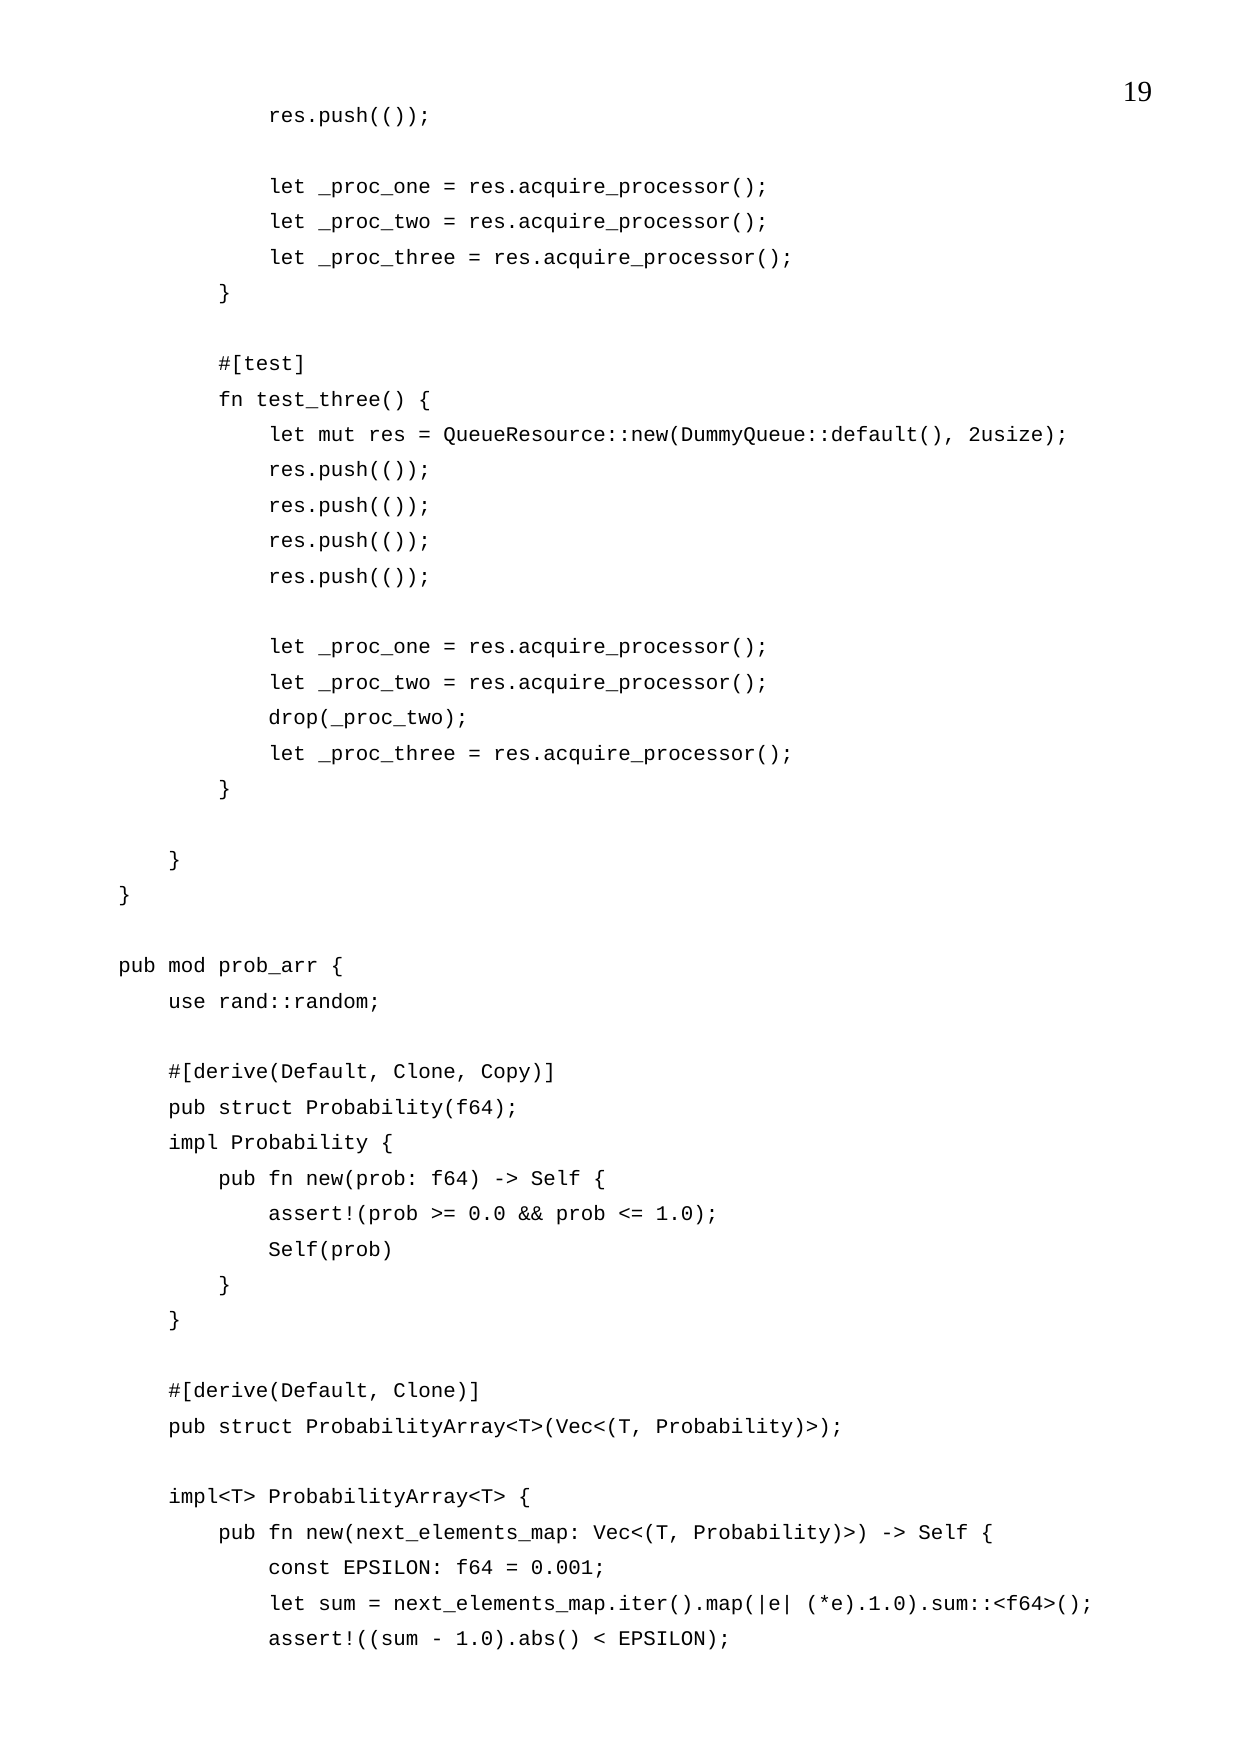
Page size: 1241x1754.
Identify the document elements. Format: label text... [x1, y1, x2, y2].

text assert!(prob >= 0.0 && prob <= 1.0); [118, 1203, 1122, 1227]
text let _proc_three = res.acquire_processor(); [118, 743, 1122, 766]
text let _proc_one = res.acquire_processor(); [118, 636, 1122, 660]
text let _proc_three = res.acquire_processor(); [118, 247, 1122, 271]
text pub fn new(prob: f64) -> Self { [118, 1168, 1122, 1191]
text } [118, 778, 1122, 802]
text const EPSILON: f64 = 0.001; [118, 1557, 1122, 1581]
text pub fn new(next_elements_map: Vec<(T, Probability)>) -> Self { [118, 1522, 1122, 1546]
text #[test] [118, 353, 1122, 377]
text impl<T> ProbabilityArray<T> { [118, 1486, 1122, 1510]
text drop(_proc_two); [118, 707, 1122, 731]
text res.push(()); [118, 495, 1122, 518]
text let _proc_one = res.acquire_processor(); [118, 176, 1122, 200]
text } [118, 849, 1122, 873]
text } [118, 884, 1122, 908]
text res.push(()); [118, 105, 1122, 129]
text pub struct ProbabilityArray<T>(Vec<(T, Probability)>); [118, 1416, 1122, 1439]
text res.push(()); [118, 566, 1122, 589]
text } [118, 1309, 1122, 1333]
text } [118, 282, 1122, 306]
text #[derive(Default, Clone)] [118, 1380, 1122, 1404]
text let _proc_two = res.acquire_processor(); [118, 211, 1122, 235]
text let _proc_two = res.acquire_processor(); [118, 672, 1122, 696]
text #[derive(Default, Clone, Copy)] [118, 1061, 1122, 1085]
text } [118, 1274, 1122, 1298]
text res.push(()); [118, 530, 1122, 554]
text impl Probability { [118, 1132, 1122, 1156]
text fn test_three() { [118, 388, 1122, 412]
text let sum = next_elements_map.iter().map(|e| (*e).1.0).sum::<f64>(); [118, 1593, 1122, 1616]
text assert!((sum - 1.0).abs() < EPSILON); [118, 1628, 1122, 1652]
text pub struct Probability(f64); [118, 1097, 1122, 1121]
text let mut res = QueueResource::new(DummyQueue::default(), 2usize); [118, 424, 1122, 448]
text res.push(()); [118, 459, 1122, 483]
text pub mod prob_arr { [118, 955, 1122, 979]
text Self(prob) [118, 1238, 1122, 1262]
text use rand::random; [118, 991, 1122, 1014]
